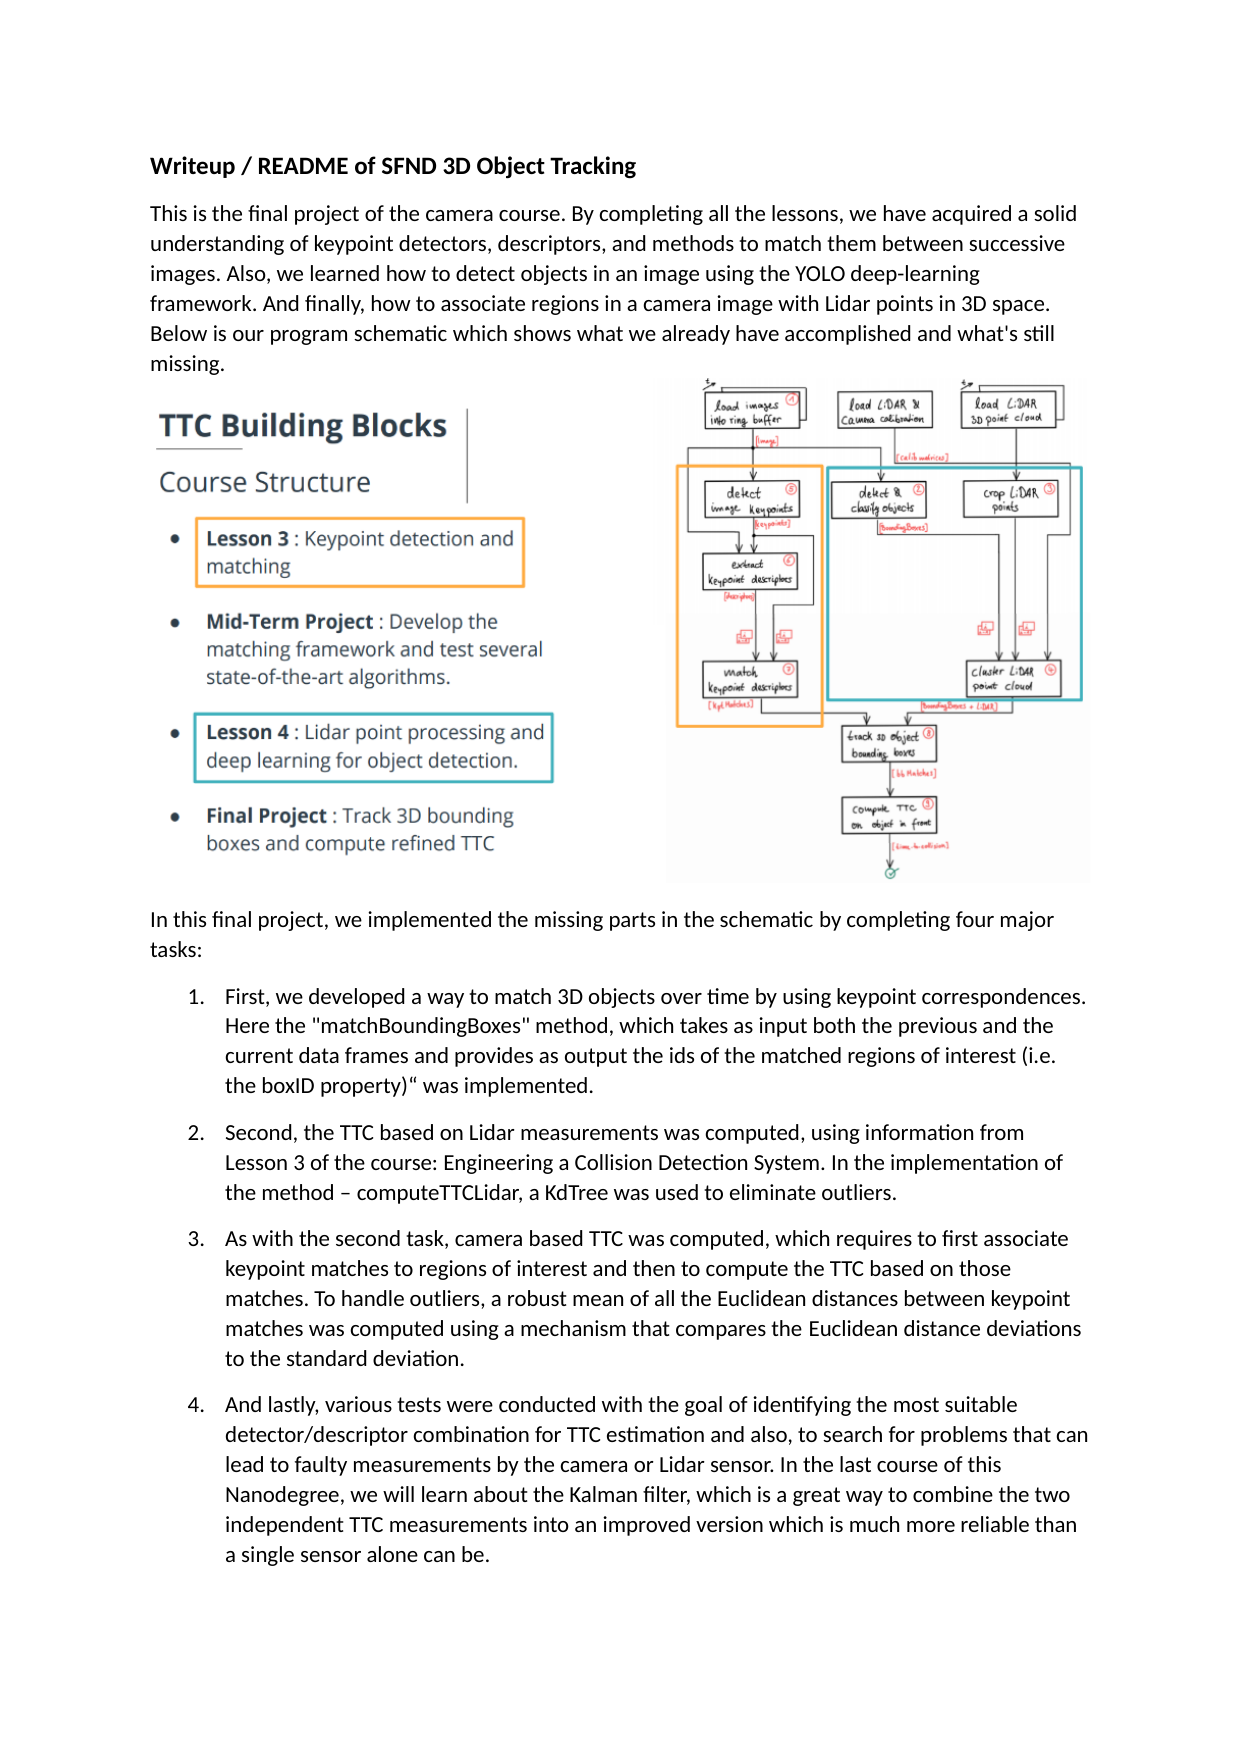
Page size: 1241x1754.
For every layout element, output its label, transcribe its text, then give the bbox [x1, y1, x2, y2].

text This is the final project of the camera course. By completing all the lessons, we have acquired a solid understanding of keypoint detectors, descriptors, and methods to match them between successive images. Also, we learned how to detect objects in an image using the YOLO deep-learning framework. And finally, how to associate regions in a camera image with Lidar points in 3D space. Below is our program schematic which shows what we already have accomplished and what's still missing. [150, 199, 1090, 378]
list As with the second task, camera based TTC was computed, which requires to first associate keypoint matches to regions of interest and then to compute the TTC based on those matches. To handle outliers, a robust mean of all the Euclidean distances between keypoint matches was computed using a mechanism that compares the Euclidean distance deviations to the standard deviation. [187, 1224, 1090, 1372]
list First, we developed a way to match 3D objects over time by using keypoint correspondences. Here the "matchBoundingBoxes" method, which takes as input both the previous and the current data frames and provides as output the ids of the matched regions of interest (i.e. the boxID property)“ was implemented. [187, 982, 1090, 1099]
list Second, the TTC based on Lidar measurements was computed, using information from Lesson 3 of the course: Engineering a Collision Detection System. In the implementation of the method – computeTTCLidar, a KdTree was used to eliminate outliers. [187, 1118, 1090, 1206]
text In this final project, we implemented the missing parts in the schematic by completing four major tasks: [150, 905, 1090, 963]
list And lastly, various tests were conducted with the goal of identifying the most suitable detector/descriptor combination for TTC estimation and also, to search for problems that can lead to faulty measurements by the camera or Lidar sensor. In the last course of this Nanodegree, we will learn about the Kalman filter, which is a great way to combine the two independent TTC measurements into an improved version which is much more reliable than a single sensor alone can be. [187, 1391, 1090, 1568]
text Writeup / README of SFND 3D Object Tracking [150, 150, 1090, 181]
